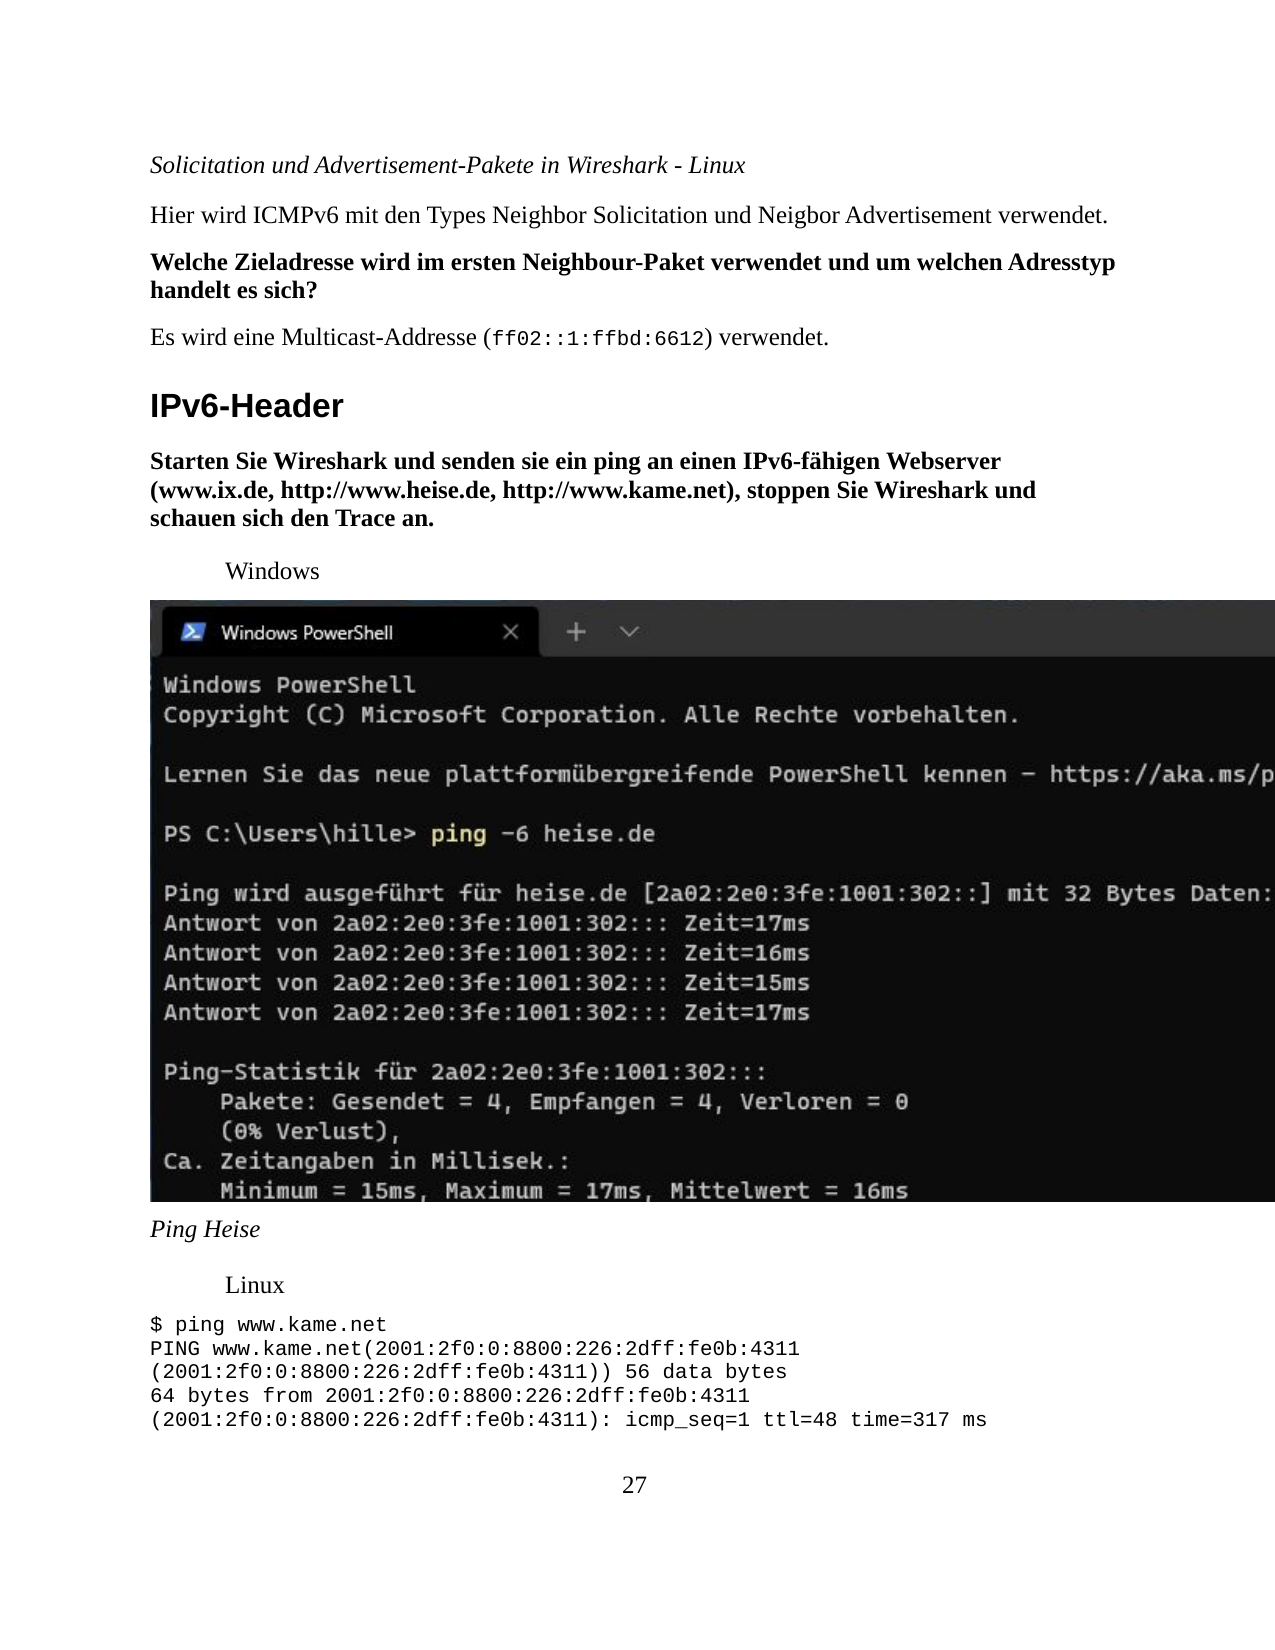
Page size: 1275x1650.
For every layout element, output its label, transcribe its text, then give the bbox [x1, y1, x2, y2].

text Linux [225, 1270, 1125, 1299]
picture [150, 600, 1275, 1202]
text Welche Zieladresse wird im ersten Neighbour-Paket verwendet und um welchen Adresstyp handelt es sich? [150, 247, 1125, 304]
text Hier wird ICMPv6 mit den Types Neighbor Solicitation und Neigbor Advertisement verwendet. [150, 200, 1125, 229]
text Starten Sie Wireshark und senden sie ein ping an einen IPv6-fähigen Webserver (www.ix.de, http://www.heise.de, http://www.kame.net), stoppen Sie Wireshark und schauen sich den Trace an. [150, 446, 1125, 532]
text Solicitation und Advertisement-Pakete in Wireshark - Linux [150, 150, 1125, 179]
text 64 bytes from 2001:2f0:0:8800:226:2dff:fe0b:4311 (2001:2f0:0:8800:226:2dff:fe0b:4311): icmp_seq=1 ttl=48 time=317 ms [150, 1385, 1125, 1432]
text $ ping www.kame.net [150, 1314, 1125, 1338]
text Ping Heise [150, 1214, 1125, 1243]
text Windows [225, 556, 1125, 585]
text Es wird eine Multicast-Addresse (ff02::1:ffbd:6612) verwendet. [150, 322, 1125, 352]
text PING www.kame.net(2001:2f0:0:8800:226:2dff:fe0b:4311 (2001:2f0:0:8800:226:2dff:fe0b:4311)) 56 data bytes [150, 1338, 1125, 1385]
subtitle IPv6-Header [150, 386, 1125, 424]
